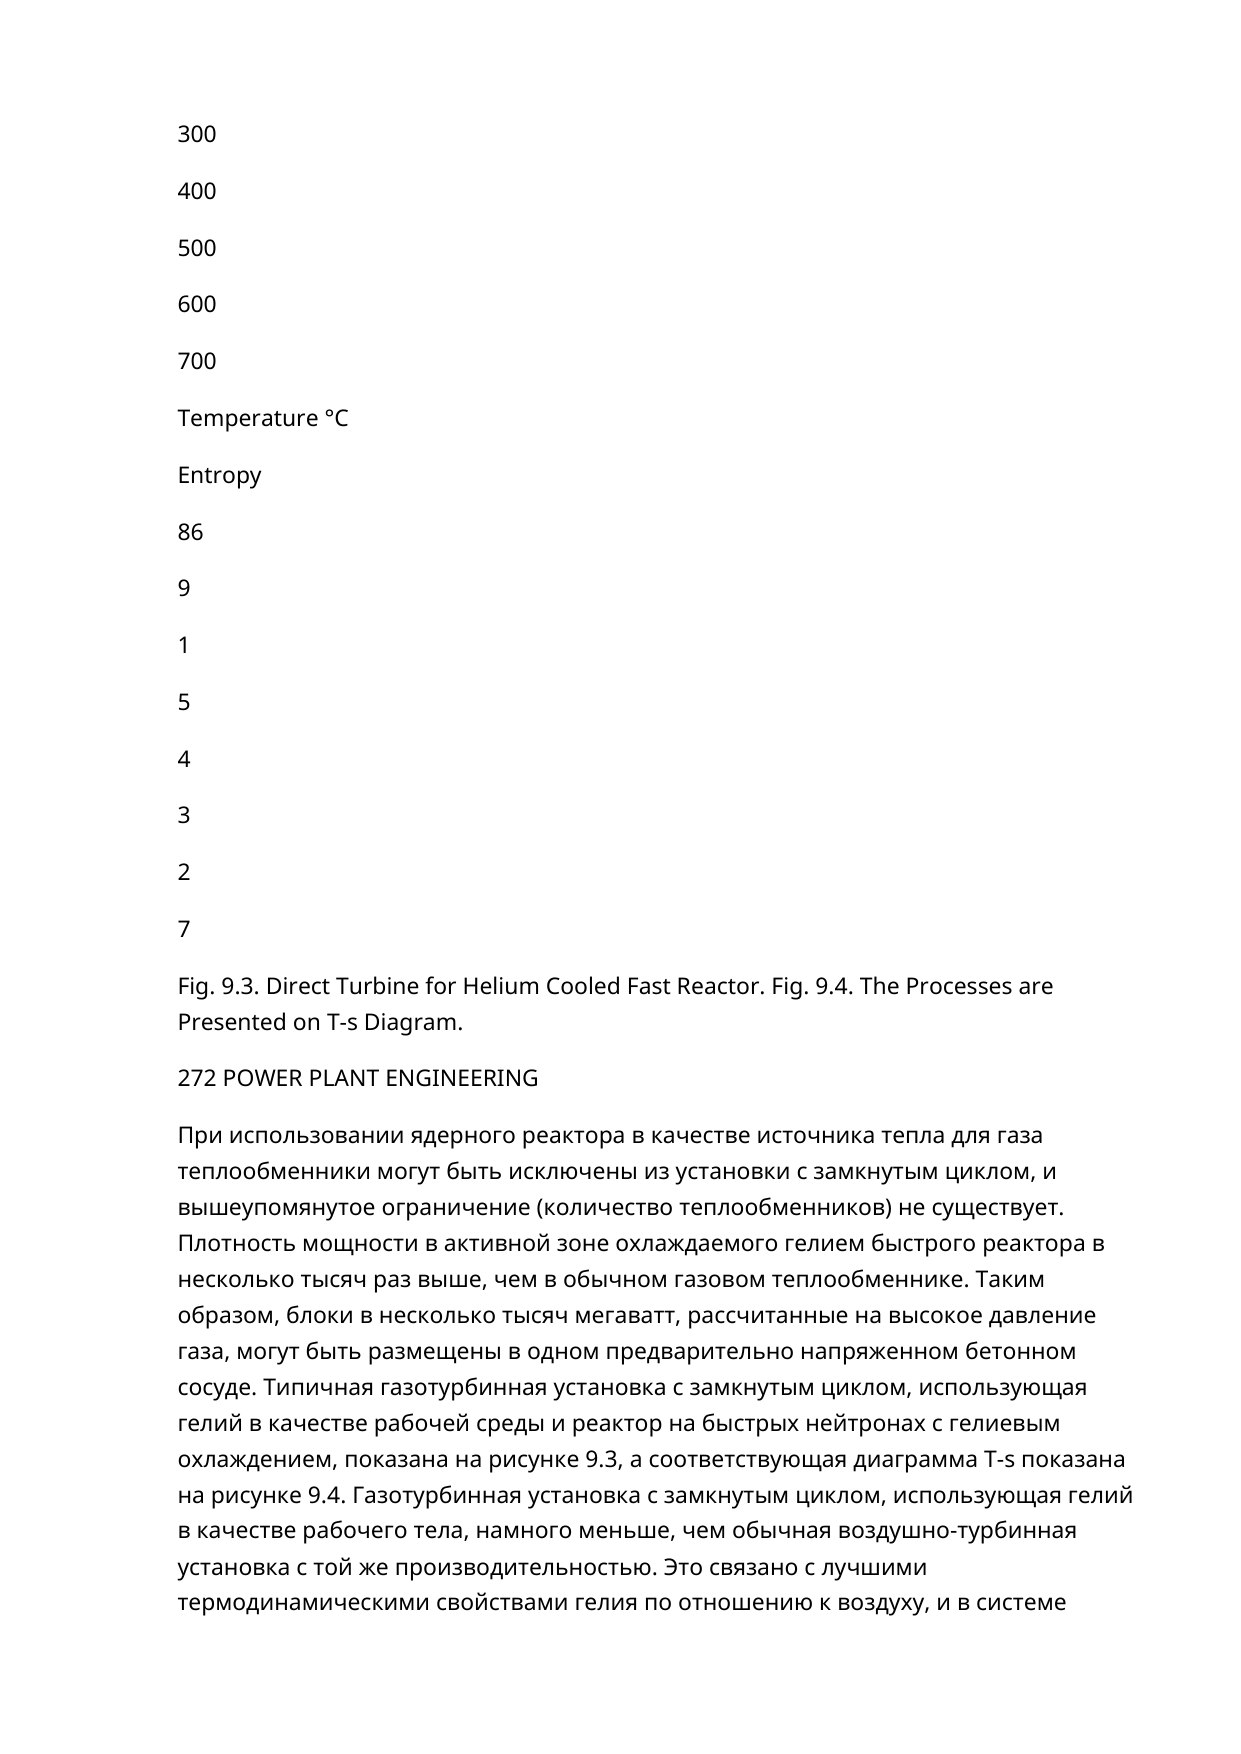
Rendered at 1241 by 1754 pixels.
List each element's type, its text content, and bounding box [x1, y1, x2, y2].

text Entropy [177, 459, 1152, 490]
text 272 POWER PLANT ENGINEERING [177, 1062, 1152, 1094]
text 5 [177, 686, 1152, 717]
text Temperature °C [177, 402, 1152, 433]
text 86 [177, 516, 1152, 547]
text 4 [177, 743, 1152, 774]
text 7 [177, 913, 1152, 944]
text 600 [177, 288, 1152, 320]
text 1 [177, 629, 1152, 660]
text 3 [177, 799, 1152, 831]
text 700 [177, 345, 1152, 376]
text Fig. 9.3. Direct Turbine for Helium Cooled Fast Reactor. Fig. 9.4. The Processes are Presented on T-s Diagram. [177, 970, 1152, 1037]
text 9 [177, 572, 1152, 603]
text 500 [177, 232, 1152, 263]
text 400 [177, 175, 1152, 206]
text 2 [177, 856, 1152, 887]
text 300 [177, 118, 1152, 149]
text При использовании ядерного реактора в качестве источника тепла для газа теплообменники могут быть исключены из установки с замкнутым циклом, и вышеупомянутое ограничение (количество теплообменников) не существует. Плотность мощности в активной зоне охлаждаемого гелием быстрого реактора в несколько тысяч раз выше, чем в обычном газовом теплообменнике. Таким образом, блоки в несколько тысяч мегаватт, рассчитанные на высокое давление газа, могут быть размещены в одном предварительно напряженном бетонном сосуде. Типичная газотурбинная установка с замкнутым циклом, использующая гелий в качестве рабочей среды и реактор на быстрых нейтронах с гелиевым охлаждением, показана на рисунке 9.3, а соответствующая диаграмма T-s показана на рисунке 9.4. Газотурбинная установка с замкнутым циклом, использующая гелий в качестве рабочего тела, намного меньше, чем обычная воздушно-турбинная установка с той же производительностью. Это связано с лучшими термодинамическими свойствами гелия по отношению к воздуху, и в системе [177, 1119, 1152, 1618]
